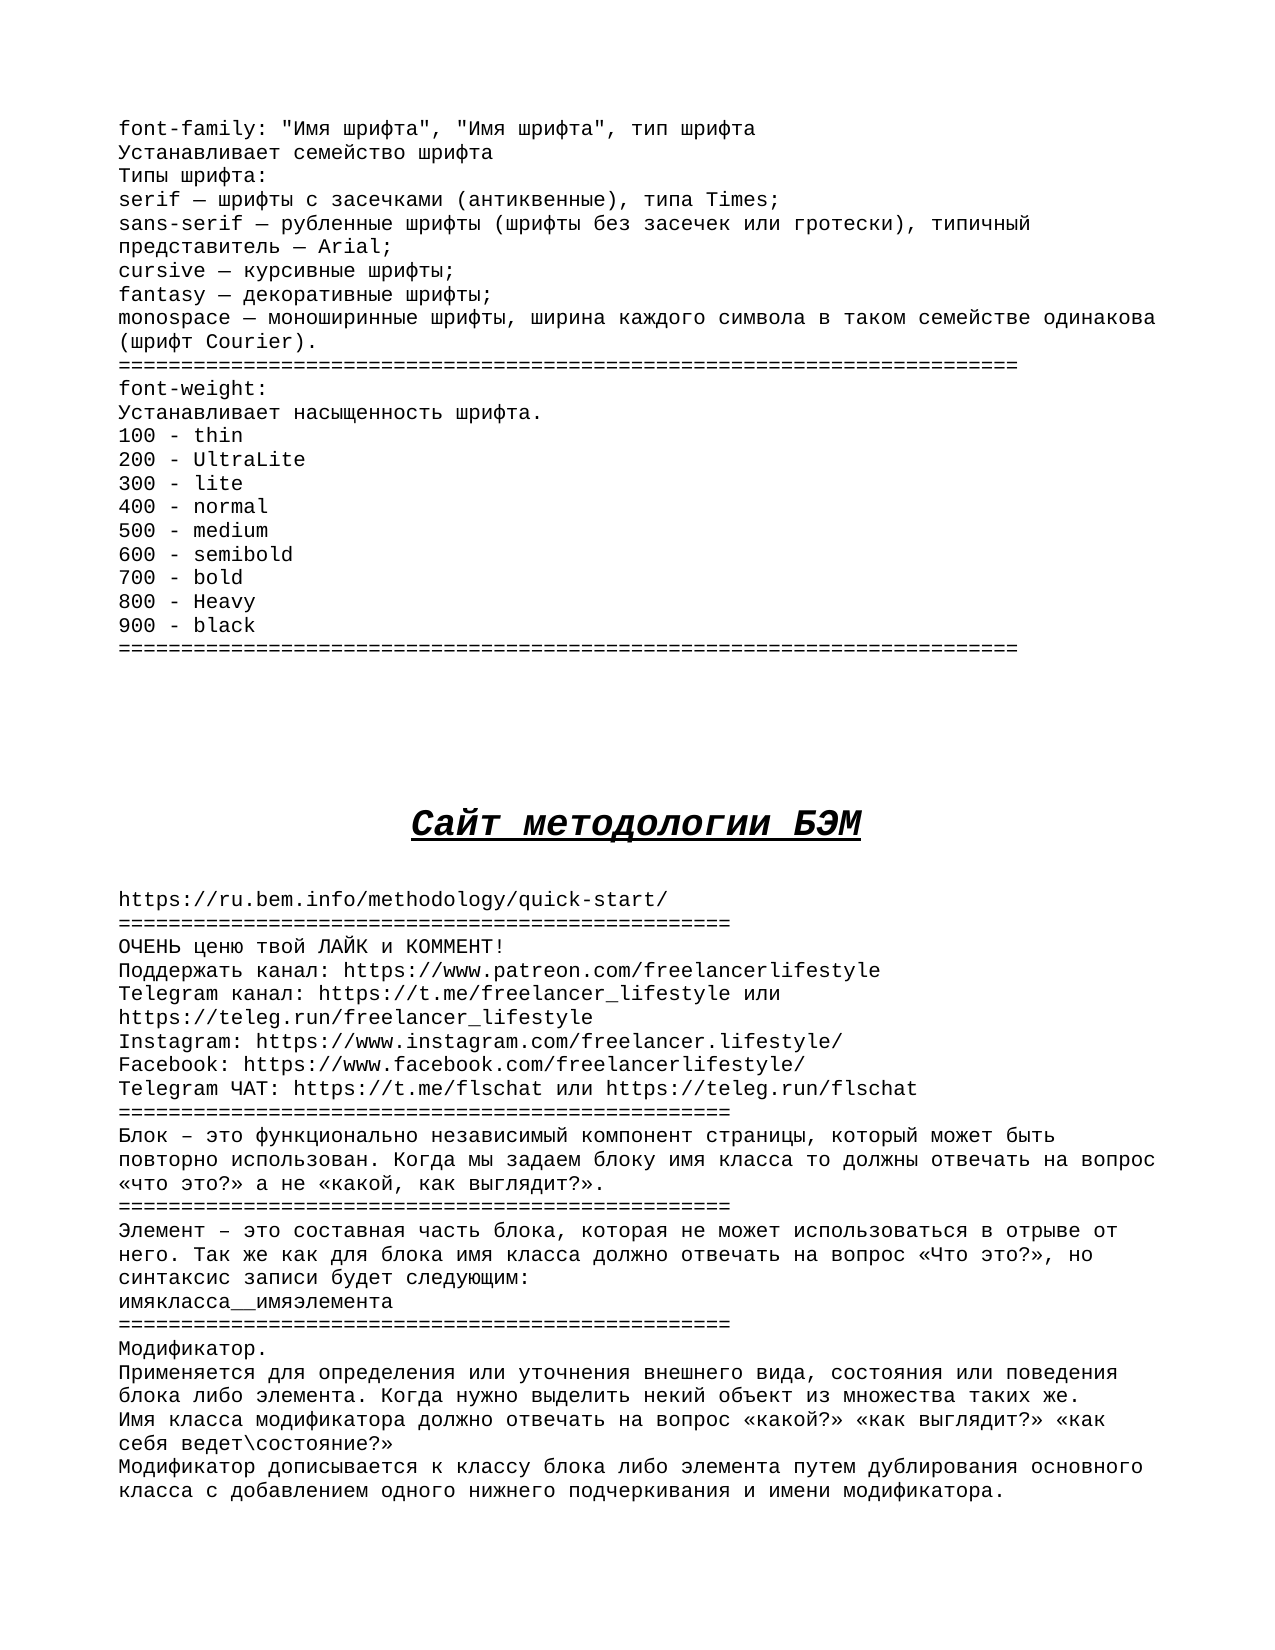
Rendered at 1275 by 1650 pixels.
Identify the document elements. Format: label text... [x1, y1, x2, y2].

text https://ru.bem.info/methodology/quick-start/ [118, 889, 1157, 912]
text ОЧЕНЬ ценю твой ЛАЙК и КОММЕНТ! [118, 936, 1157, 960]
text Telegram канал: https://t.me/freelancer_lifestyle или https://teleg.run/freelancer_lifestyle [118, 983, 1157, 1031]
text ======================================================================== [118, 354, 1157, 378]
text 600 - semibold [118, 544, 1157, 567]
text ================================================= [118, 1102, 1157, 1125]
text Блок – это функционально независимый компонент страницы, который может быть повторно использован. Когда мы задаем блоку имя класса то должны отвечать на вопрос «что это?» а не «какой, как выглядит?». [118, 1125, 1157, 1196]
text ================================================= [118, 1314, 1157, 1338]
text 400 - normal [118, 496, 1157, 520]
text Модификатор дописывается к классу блока либо элемента путем дублирования основного класса с добавлением одного нижнего подчеркивания и имени модификатора. [118, 1456, 1157, 1504]
text 300 - lite [118, 473, 1157, 496]
text ================================================= [118, 912, 1157, 936]
text monospace — моноширинные шрифты, ширина каждого символа в таком семействе одинакова (шрифт Courier). [118, 307, 1157, 354]
text sans-serif — рубленные шрифты (шрифты без засечек или гротески), типичный представитель — Arial; [118, 213, 1157, 260]
text Telegram ЧАТ: https://t.me/flschat или https://teleg.run/flschat [118, 1078, 1157, 1102]
text Facebook: https://www.facebook.com/freelancerlifestyle/ [118, 1054, 1157, 1078]
text ======================================================================== [118, 638, 1157, 662]
text font-weight: [118, 378, 1157, 402]
text Имя класса модификатора должно отвечать на вопрос «какой?» «как выглядит?» «как себя ведет\состояние?» [118, 1409, 1157, 1456]
text ================================================= [118, 1196, 1157, 1220]
text Сайт методологии БЭМ [118, 804, 1157, 846]
text 800 - Heavy [118, 591, 1157, 615]
text 700 - bold [118, 567, 1157, 591]
text 100 - thin [118, 426, 1157, 449]
text Типы шрифта: [118, 165, 1157, 189]
text имякласса__имяэлемента [118, 1291, 1157, 1314]
text serif — шрифты с засечками (антиквенные), типа Times; [118, 189, 1157, 213]
text 200 - UltraLite [118, 449, 1157, 473]
text Устанавливает семейство шрифта [118, 142, 1157, 165]
text Применяется для определения или уточнения внешнего вида, состояния или поведения блока либо элемента. Когда нужно выделить некий объект из множества таких же. [118, 1362, 1157, 1409]
text 900 - black [118, 615, 1157, 638]
text Устанавливает насыщенность шрифта. [118, 402, 1157, 426]
text Поддержать канал: https://www.patreon.com/freelancerlifestyle [118, 960, 1157, 983]
text Instagram: https://www.instagram.com/freelancer.lifestyle/ [118, 1031, 1157, 1054]
text fantasy — декоративные шрифты; [118, 284, 1157, 307]
text font-family: "Имя шрифта", "Имя шрифта", тип шрифта [118, 118, 1157, 142]
text Модификатор. [118, 1338, 1157, 1362]
text Элемент – это составная часть блока, которая не может использоваться в отрыве от него. Так же как для блока имя класса должно отвечать на вопрос «Что это?», но синтаксис записи будет следующим: [118, 1220, 1157, 1291]
text 500 - medium [118, 520, 1157, 544]
text cursive — курсивные шрифты; [118, 260, 1157, 284]
